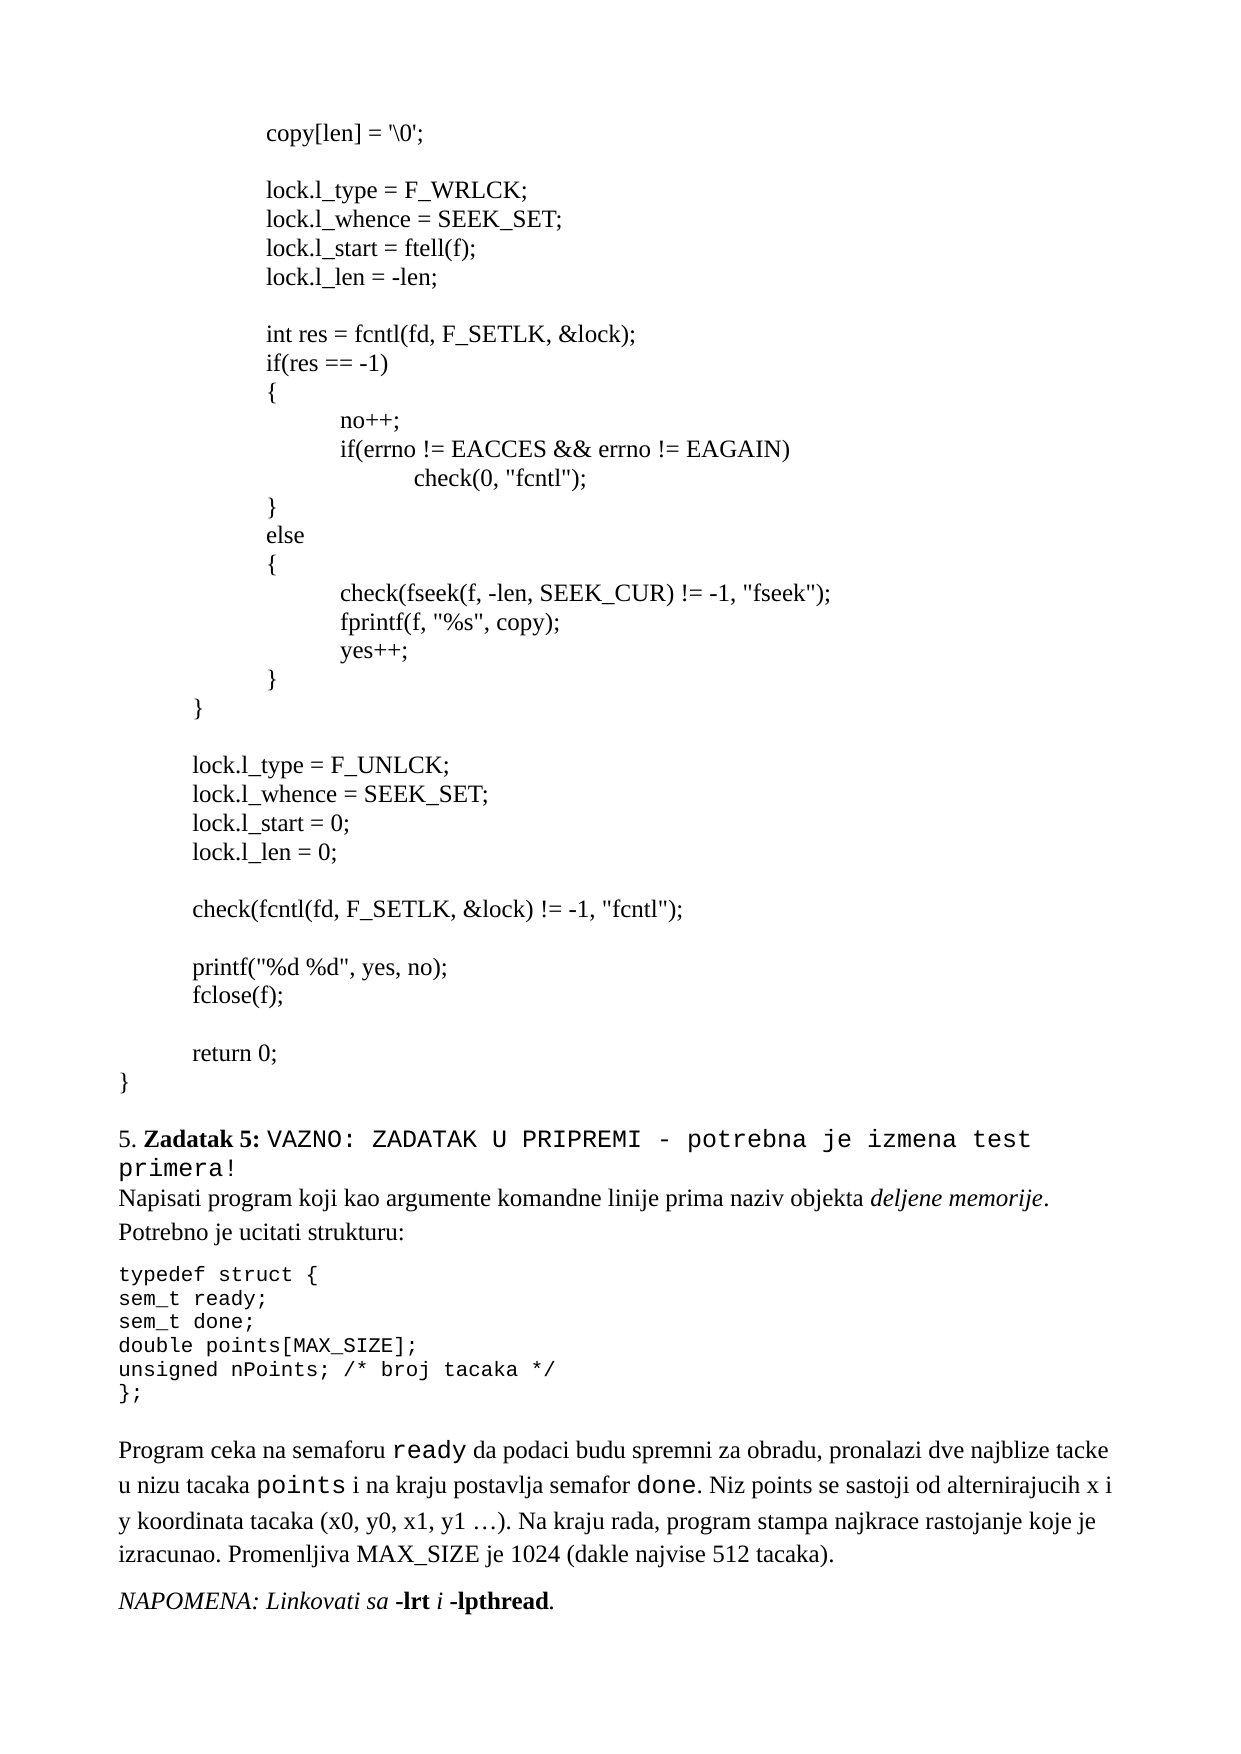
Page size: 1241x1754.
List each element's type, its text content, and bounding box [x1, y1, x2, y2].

text typedef struct { [118, 1264, 1122, 1288]
text copy[len] = '\0'; [118, 118, 1122, 147]
text check(fcntl(fd, F_SETLK, &lock) != -1, "fcntl"); [118, 894, 1122, 923]
text printf("%d %d", yes, no); [118, 952, 1122, 981]
text fclose(f); [118, 981, 1122, 1009]
text lock.l_len = 0; [118, 837, 1122, 866]
text Program ceka na semaforu ready da podaci budu spremni za obradu, pronalazi dve najblize tacke u nizu tacaka points i na kraju postavlja semafor done. Niz points se sastoji od alternirajucih x i y koordinata tacaka (x0, y0, x1, y1 …). Na kraju rada, program stampa najkrace rastojanje koje je izracunao. Promenljiva MAX_SIZE je 1024 (dakle najvise 512 tacaka). [118, 1436, 1122, 1567]
text }; [118, 1382, 1122, 1406]
text return 0; [118, 1038, 1122, 1067]
text lock.l_type = F_UNLCK; [118, 751, 1122, 779]
text { [118, 549, 1122, 578]
text if(errno != EACCES && errno != EAGAIN) [118, 434, 1122, 463]
text lock.l_whence = SEEK_SET; [118, 204, 1122, 233]
text } [118, 693, 1122, 722]
text lock.l_start = ftell(f); [118, 233, 1122, 262]
text Napisati program koji kao argumente komandne linije prima naziv objekta deljene memorije. Potrebno je ucitati strukturu: [118, 1183, 1122, 1245]
text lock.l_start = 0; [118, 808, 1122, 837]
text } [118, 492, 1122, 521]
text { [118, 377, 1122, 406]
text sem_t ready; [118, 1288, 1122, 1311]
text check(0, "fcntl"); [118, 463, 1122, 492]
text NAPOMENA: Linkovati sa -lrt i -lpthread. [118, 1586, 1122, 1615]
text check(fseek(f, -len, SEEK_CUR) != -1, "fseek"); [118, 578, 1122, 607]
text no++; [118, 406, 1122, 434]
text sem_t done; [118, 1311, 1122, 1335]
text } [118, 664, 1122, 693]
text lock.l_len = -len; [118, 262, 1122, 291]
text double points[MAX_SIZE]; [118, 1335, 1122, 1359]
text lock.l_whence = SEEK_SET; [118, 779, 1122, 808]
text if(res == -1) [118, 348, 1122, 377]
text else [118, 521, 1122, 549]
text lock.l_type = F_WRLCK; [118, 176, 1122, 204]
text int res = fcntl(fd, F_SETLK, &lock); [118, 319, 1122, 348]
text unsigned nPoints; /* broj tacaka */ [118, 1359, 1122, 1382]
text 5. Zadatak 5: VAZNO: ZADATAK U PRIPREMI - potrebna je izmena test primera! [118, 1124, 1122, 1183]
text fprintf(f, "%s", copy); [118, 607, 1122, 636]
text yes++; [118, 636, 1122, 664]
text } [118, 1067, 1122, 1096]
